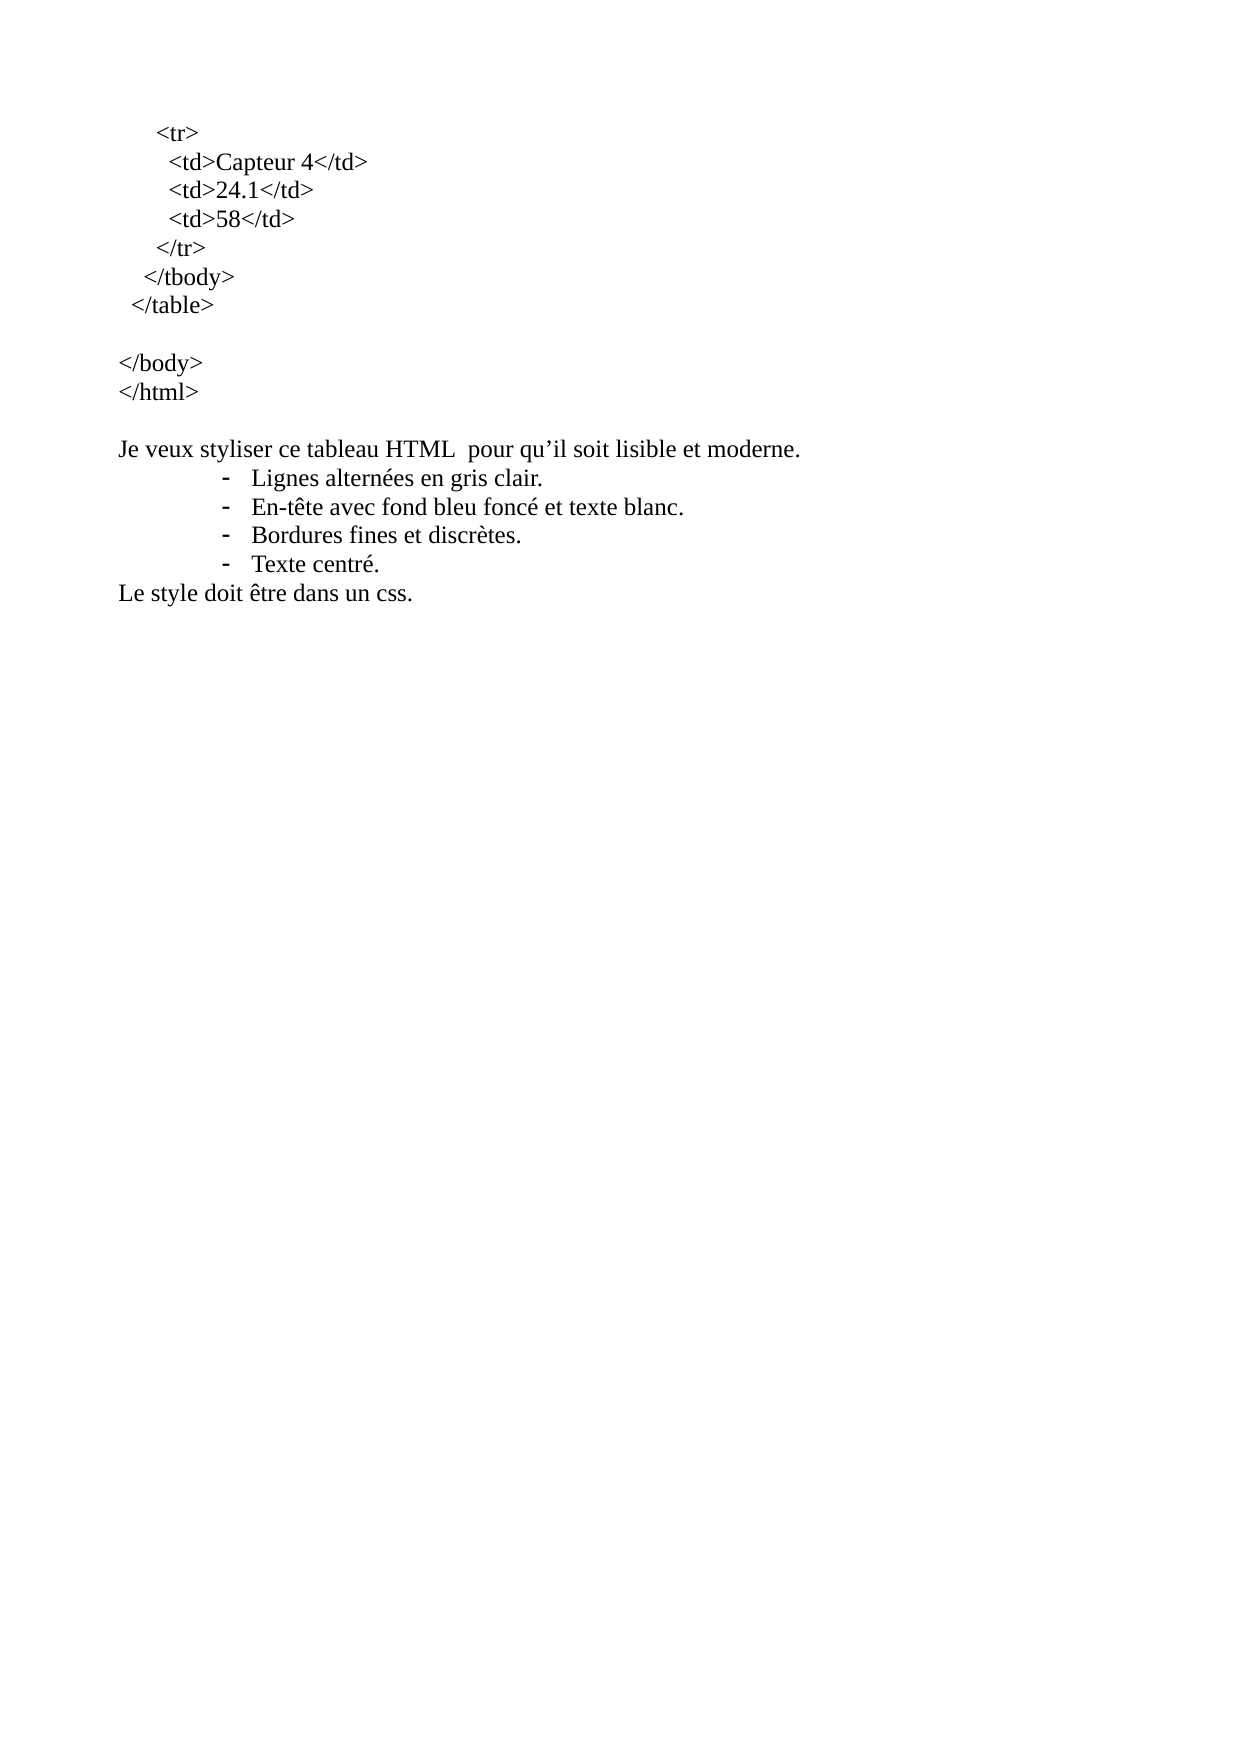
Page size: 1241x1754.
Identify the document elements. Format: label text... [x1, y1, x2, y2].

list En-tête avec fond bleu foncé et texte blanc. [222, 492, 1063, 521]
text Le style doit être dans un css. [118, 578, 1122, 607]
text </body> [118, 348, 1122, 377]
text </table> [118, 291, 1122, 319]
text <tr> [118, 118, 1122, 147]
text Je veux styliser ce tableau HTML pour qu’il soit lisible et moderne. [118, 434, 1122, 463]
text </tbody> [118, 262, 1122, 291]
text <td>58</td> [118, 204, 1122, 233]
text <td>Capteur 4</td> [118, 147, 1122, 176]
list Texte centré. [222, 549, 1063, 578]
text </html> [118, 377, 1122, 406]
text </tr> [118, 233, 1122, 262]
text <td>24.1</td> [118, 176, 1122, 204]
list Lignes alternées en gris clair. [222, 463, 1063, 492]
list Bordures fines et discrètes. [222, 521, 1063, 549]
